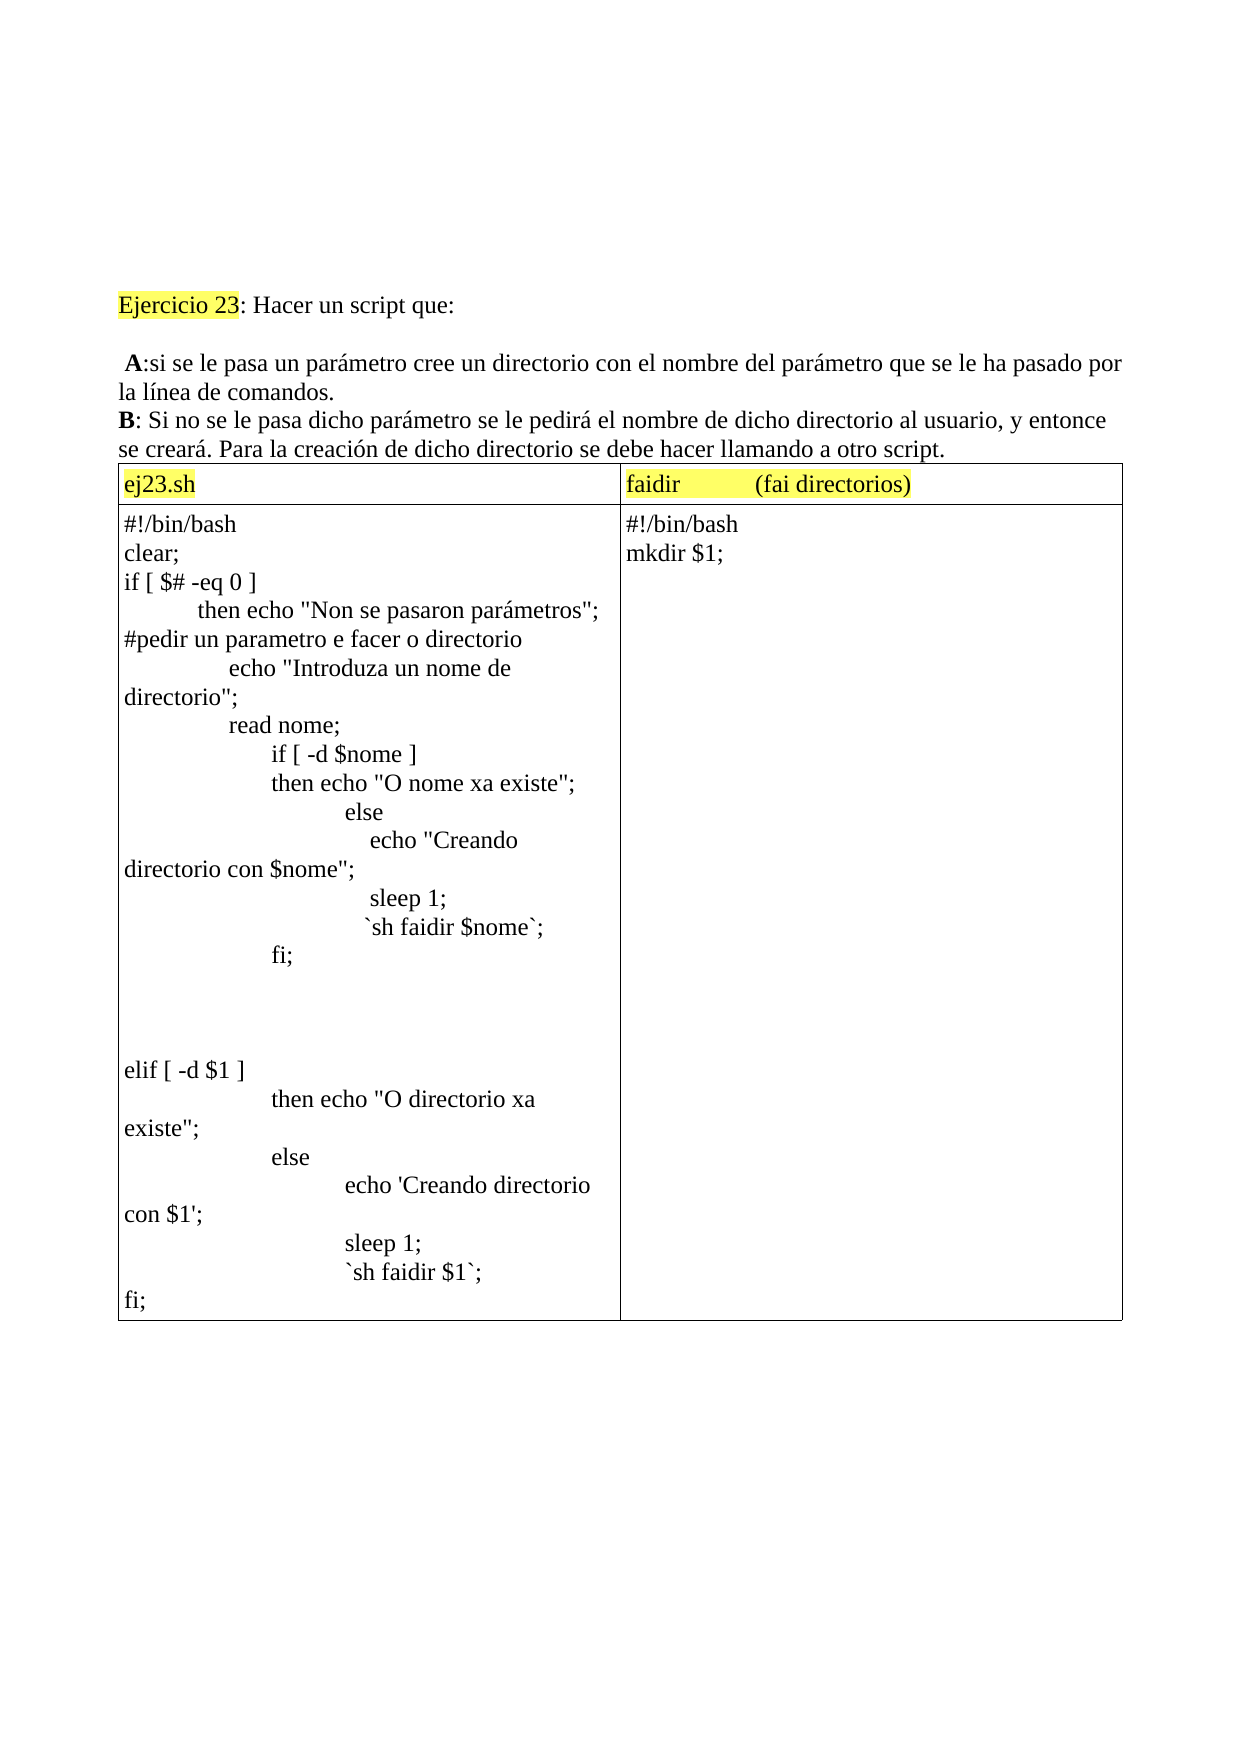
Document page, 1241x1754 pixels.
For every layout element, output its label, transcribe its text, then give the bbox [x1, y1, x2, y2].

table_cell #!/bin/bash clear; if [ $# -eq 0 ] then echo "Non se pasaron parámetros"; #pedir un parametro e facer o directorio echo "Introduza un nome de directorio"; read nome; if [ -d $nome ] then echo "O nome xa existe"; else echo "Creando directorio con $nome"; sleep 1; `sh faidir $nome`; fi; elif [ -d $1 ] then echo "O directorio xa existe"; else echo 'Creando directorio con $1'; sleep 1; `sh faidir $1`; fi; [119, 505, 620, 1320]
table_header faidir (fai directorios) [621, 464, 1122, 503]
text Ejercicio 23: Hacer un script que: [118, 291, 1122, 319]
text B: Si no se le pasa dicho parámetro se le pedirá el nombre de dicho directorio al usuario, y entonce se creará. Para la creación de dicho directorio se debe hacer llamando a otro script. [118, 406, 1122, 463]
text A:si se le pasa un parámetro cree un directorio con el nombre del parámetro que se le ha pasado por la línea de comandos. [118, 348, 1122, 406]
table_cell #!/bin/bash mkdir $1; [621, 505, 1122, 1320]
table_header ej23.sh [119, 464, 620, 503]
